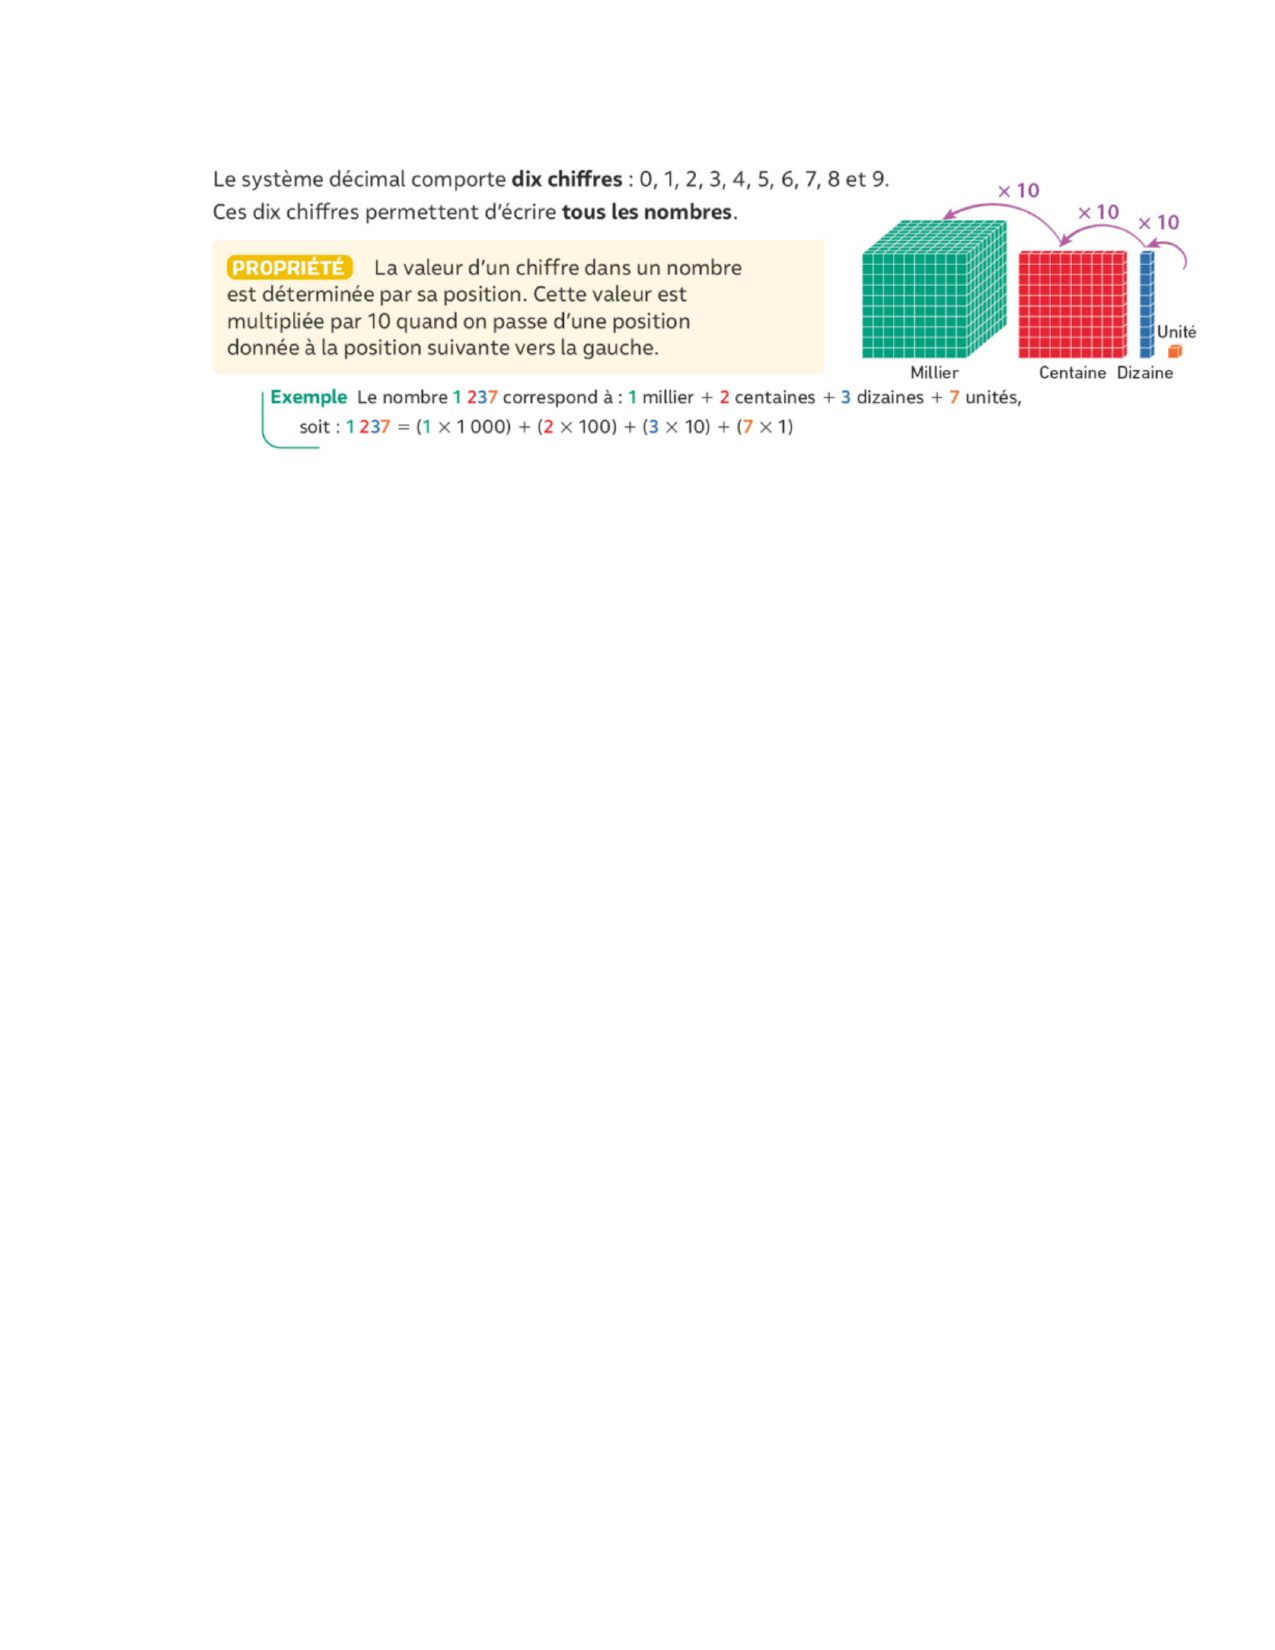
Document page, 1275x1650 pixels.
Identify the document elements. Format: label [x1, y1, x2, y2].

picture [206, 150, 1211, 455]
